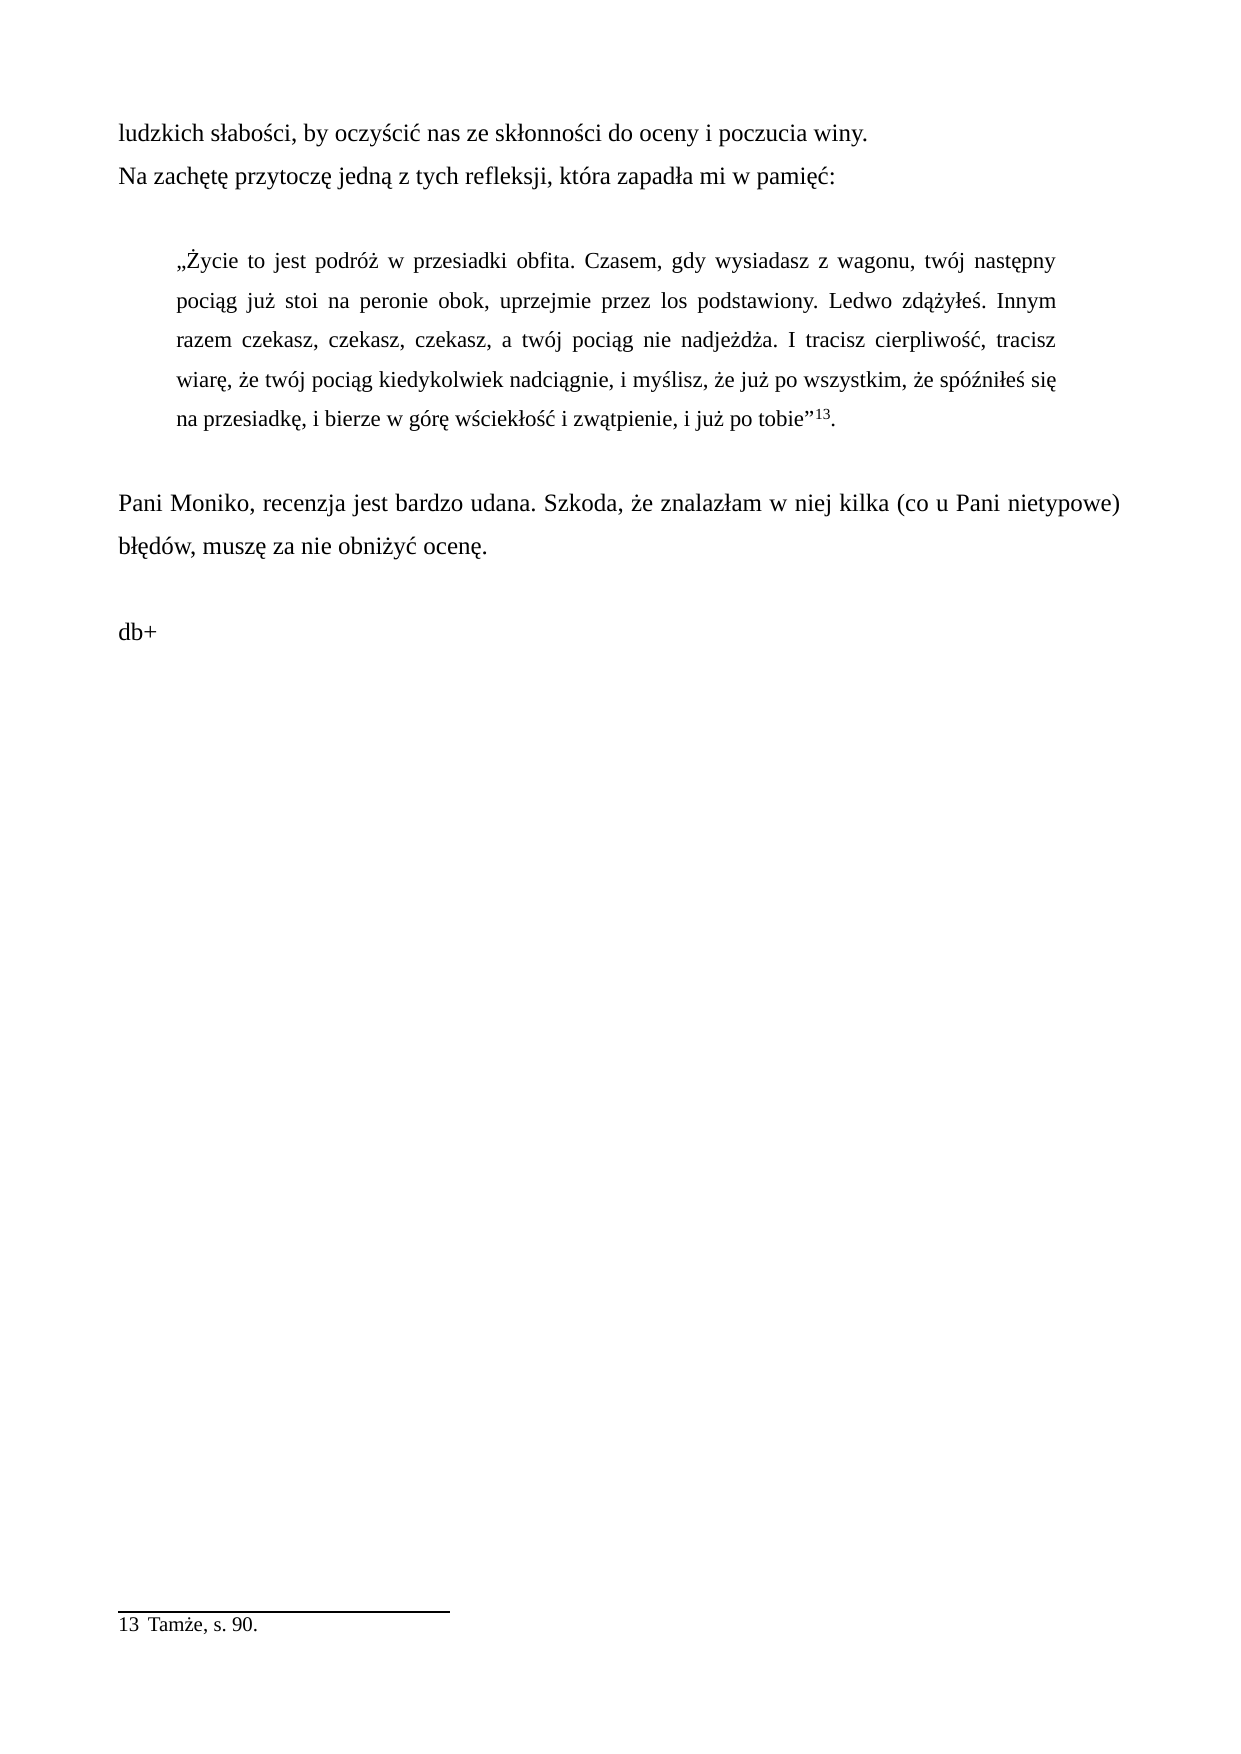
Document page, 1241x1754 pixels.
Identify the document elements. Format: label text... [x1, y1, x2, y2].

text Na zachętę przytoczę jedną z tych refleksji, która zapadła mi w pamięć: [118, 161, 1121, 190]
text Tamże, s. 90. [118, 1612, 1122, 1636]
text „Życie to jest podróż w przesiadki obfita. Czasem, gdy wysiadasz z wagonu, twój następny pociąg już stoi na peronie obok, uprzejmie przez los podstawiony. Ledwo zdążyłeś. Innym razem czekasz, czekasz, czekasz, a twój pociąg nie nadjeżdża. I tracisz cierpliwość, tracisz wiarę, że twój pociąg kiedykolwiek nadciągnie, i myślisz, że już po wszystkim, że spóźniłeś się na przesiadkę, i bierze w górę wściekłość i zwątpienie, i już po tobie”. [176, 247, 1058, 432]
text ludzkich słabości, by oczyścić nas ze skłonności do oceny i poczucia winy. [118, 118, 1121, 147]
text Pani Moniko, recenzja jest bardzo udana. Szkoda, że znalazłam w niej kilka (co u Pani nietypowe) błędów, muszę za nie obniżyć ocenę. [118, 488, 1122, 560]
text db+ [118, 617, 1122, 646]
